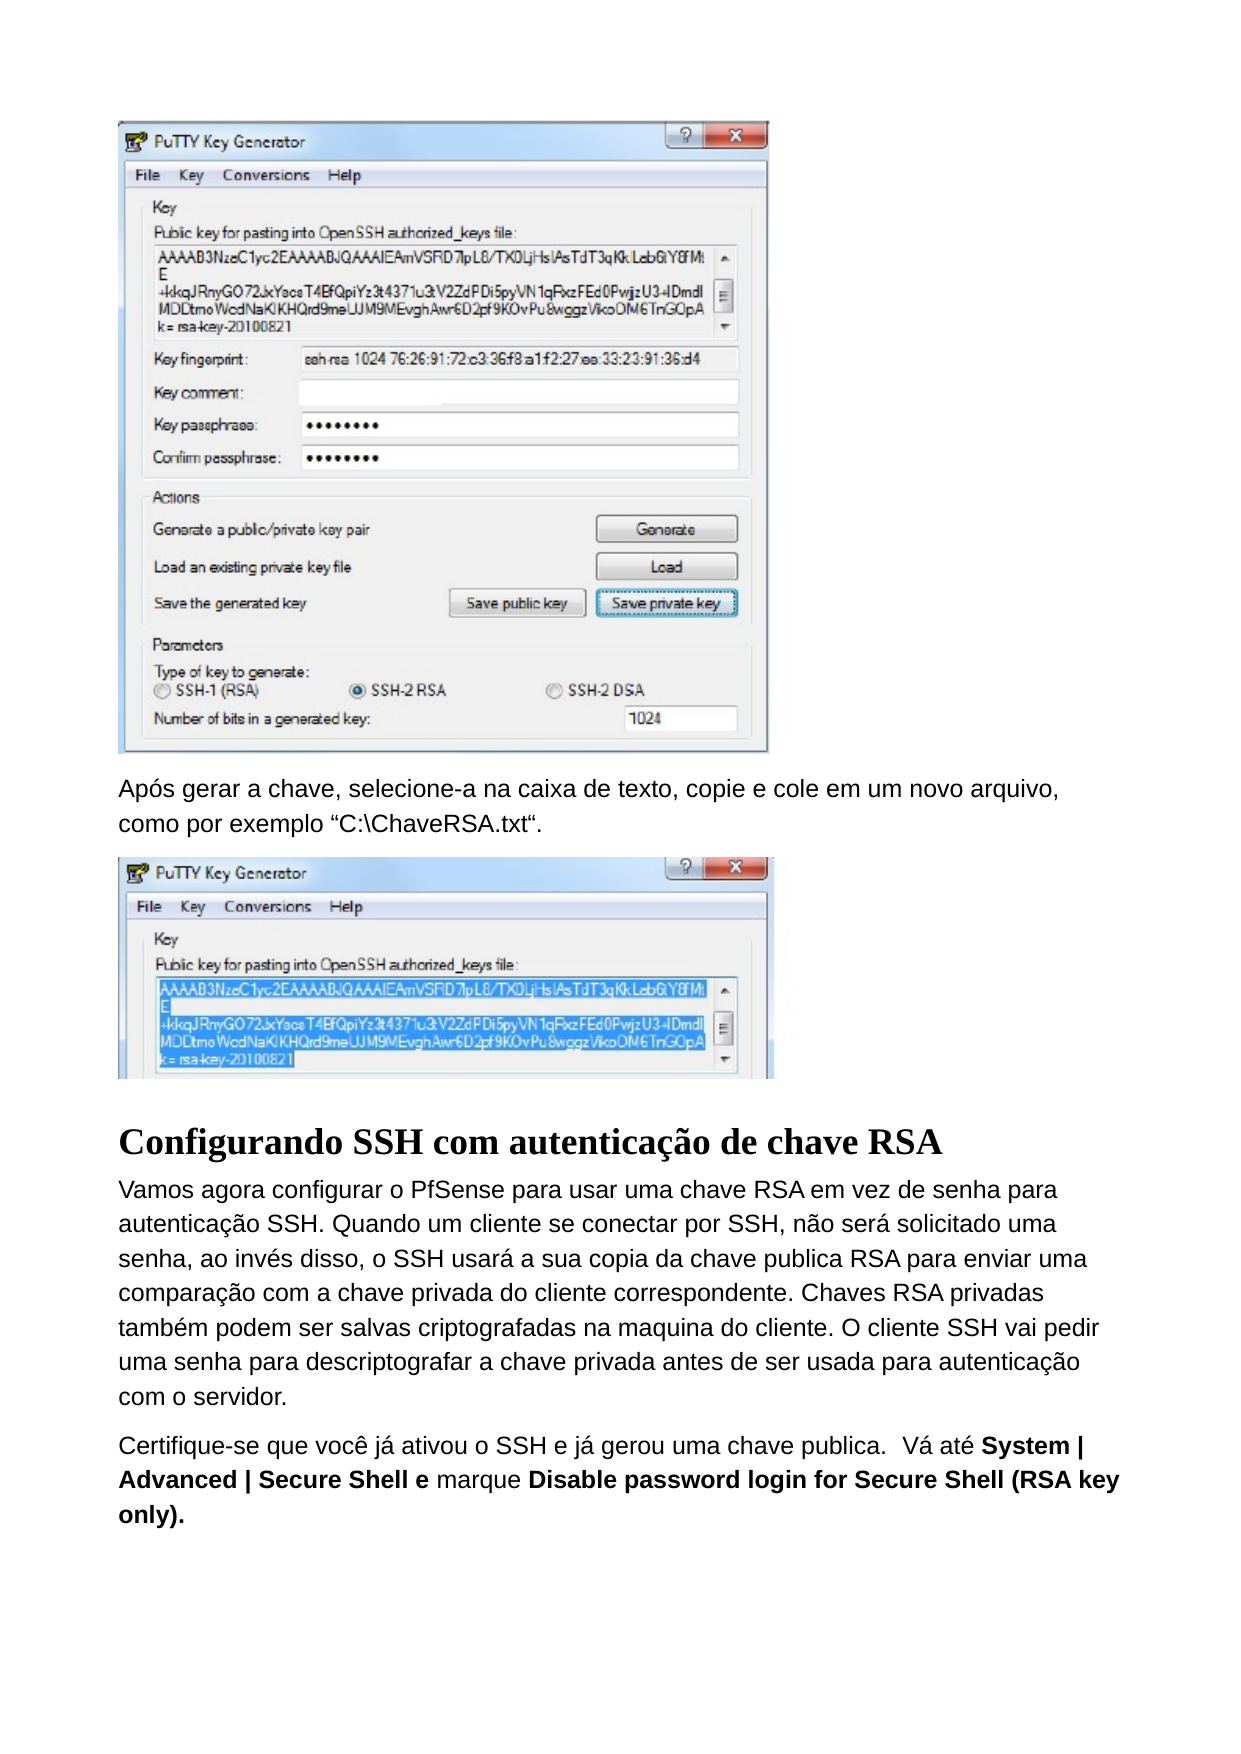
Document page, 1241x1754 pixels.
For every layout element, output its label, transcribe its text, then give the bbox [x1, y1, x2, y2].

subtitle Configurando SSH com autenticação de chave RSA [118, 1119, 1122, 1162]
picture [118, 118, 1241, 754]
picture [118, 857, 1241, 1079]
text Certifique-se que você já ativou o SSH e já gerou uma chave publica. Vá até System | Advanced | Secure Shell e marque Disable password login for Secure Shell (RSA key only). [118, 1431, 1122, 1529]
text Vamos agora configurar o PfSense para usar uma chave RSA em vez de senha para autenticação SSH. Quando um cliente se conectar por SSH, não será solicitado uma senha, ao invés disso, o SSH usará a sua copia da chave publica RSA para enviar uma comparação com a chave privada do cliente correspondente. Chaves RSA privadas também podem ser salvas criptografadas na maquina do cliente. O cliente SSH vai pedir uma senha para descriptografar a chave privada antes de ser usada para autenticação com o servidor. [118, 1175, 1122, 1411]
text Após gerar a chave, selecione-a na caixa de texto, copie e cole em um novo arquivo, como por exemplo “C:\ChaveRSA.txt“. [118, 774, 1122, 838]
